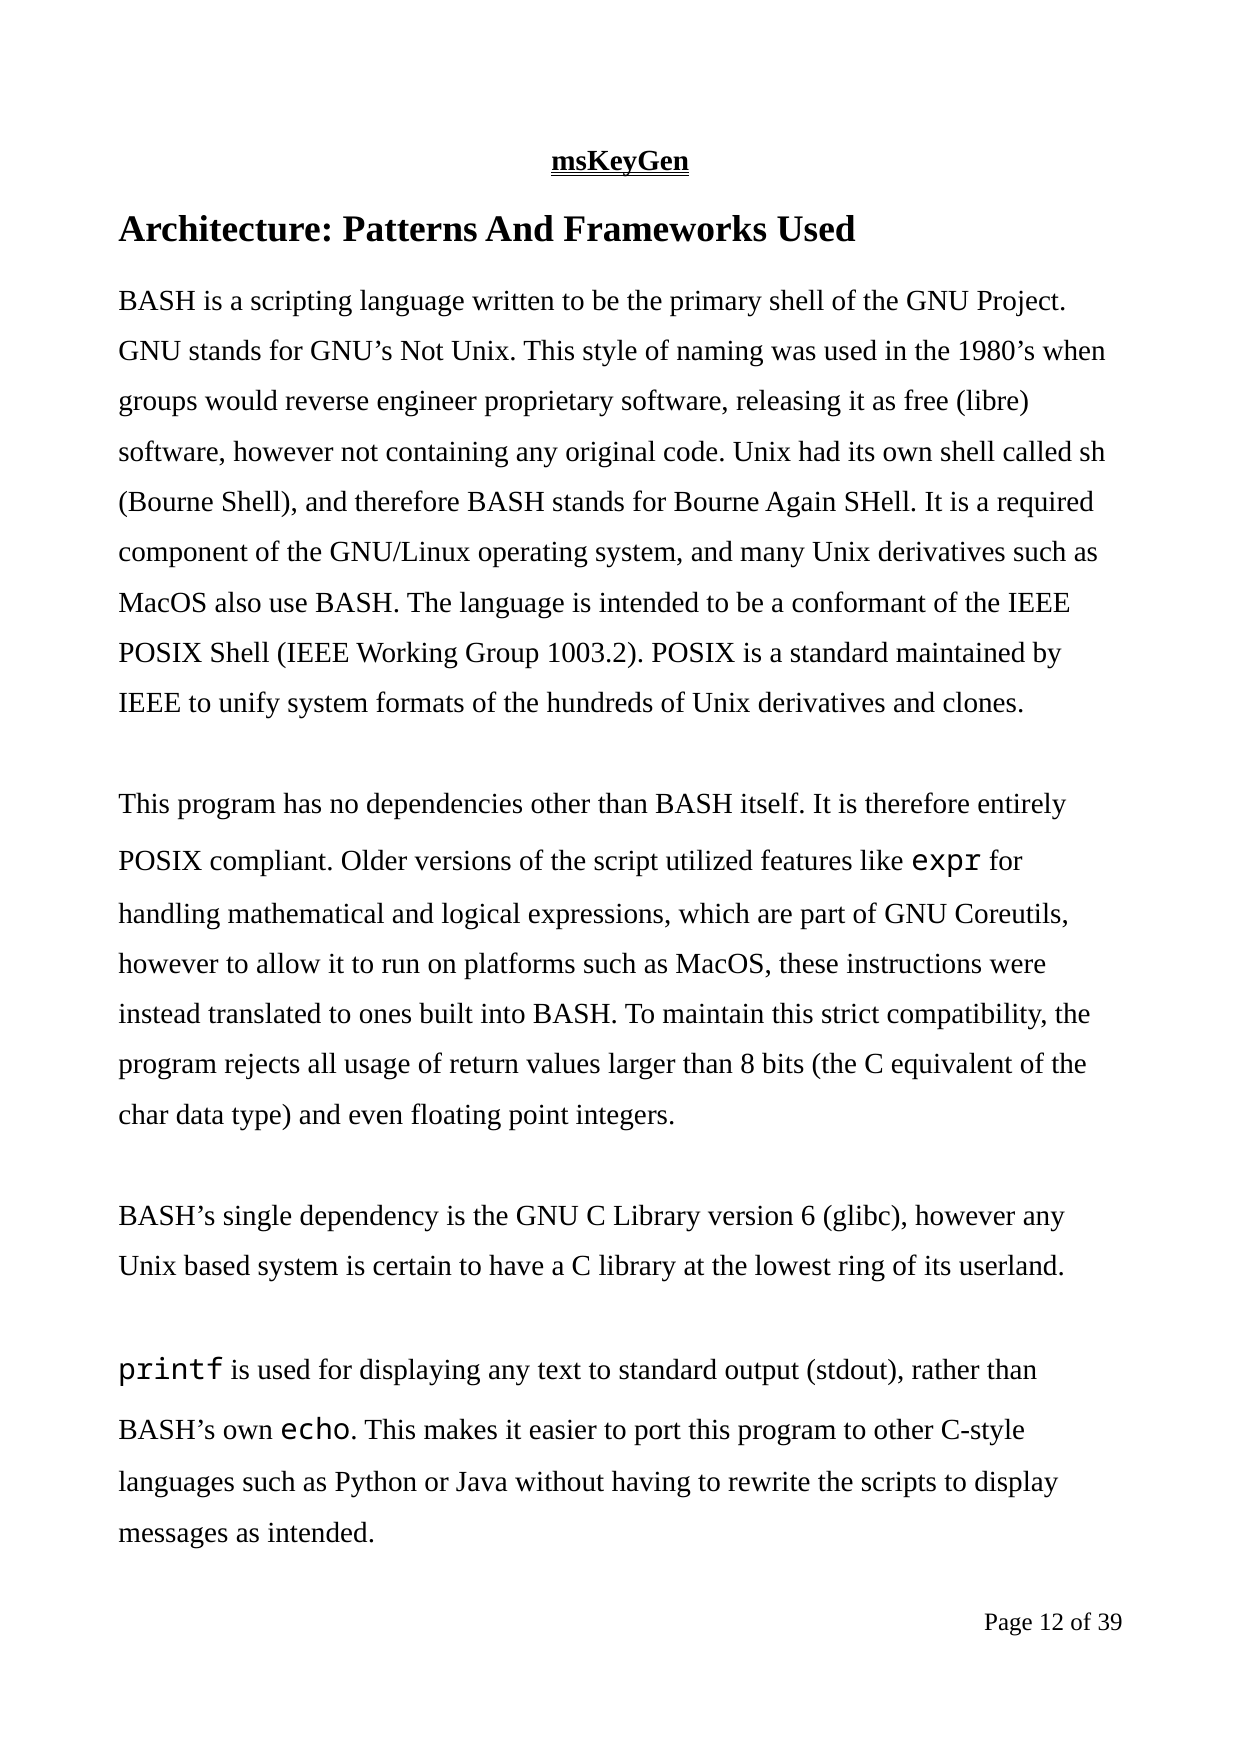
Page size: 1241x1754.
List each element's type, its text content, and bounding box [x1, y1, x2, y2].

text This program has no dependencies other than BASH itself. It is therefore entirely POSIX compliant. Older versions of the script utilized features like expr for handling mathematical and logical expressions, which are part of GNU Coreutils, however to allow it to run on platforms such as MacOS, these instructions were instead translated to ones built into BASH. To maintain this strict compatibility, the program rejects all usage of return values larger than 8 bits (the C equivalent of the char data type) and even floating point integers. [118, 786, 1122, 1131]
text BASH is a scripting language written to be the primary shell of the GNU Project. GNU stands for GNU’s Not Unix. This style of naming was used in the 1980’s when groups would reverse engineer proprietary software, releasing it as free (libre) software, however not containing any original code. Unix had its own shell called sh (Bourne Shell), and therefore BASH stands for Bourne Again SHell. It is a required component of the GNU/Linux operating system, and many Unix derivatives such as MacOS also use BASH. The language is intended to be a conformant of the IEEE POSIX Shell (IEEE Working Group 1003.2). POSIX is a standard maintained by IEEE to unify system formats of the hundreds of Unix derivatives and clones. [118, 283, 1122, 719]
text Architecture: Patterns And Frameworks Used [118, 206, 1122, 249]
text printf is used for displaying any text to standard output (stdout), rather than BASH’s own echo. This makes it easier to port this program to other C-style languages such as Python or Java without having to rewrite the scripts to display messages as intended. [118, 1348, 1122, 1548]
text BASH’s single dependency is the GNU C Library version 6 (glibc), however any Unix based system is certain to have a C library at the lowest ring of its userland. [118, 1198, 1122, 1281]
